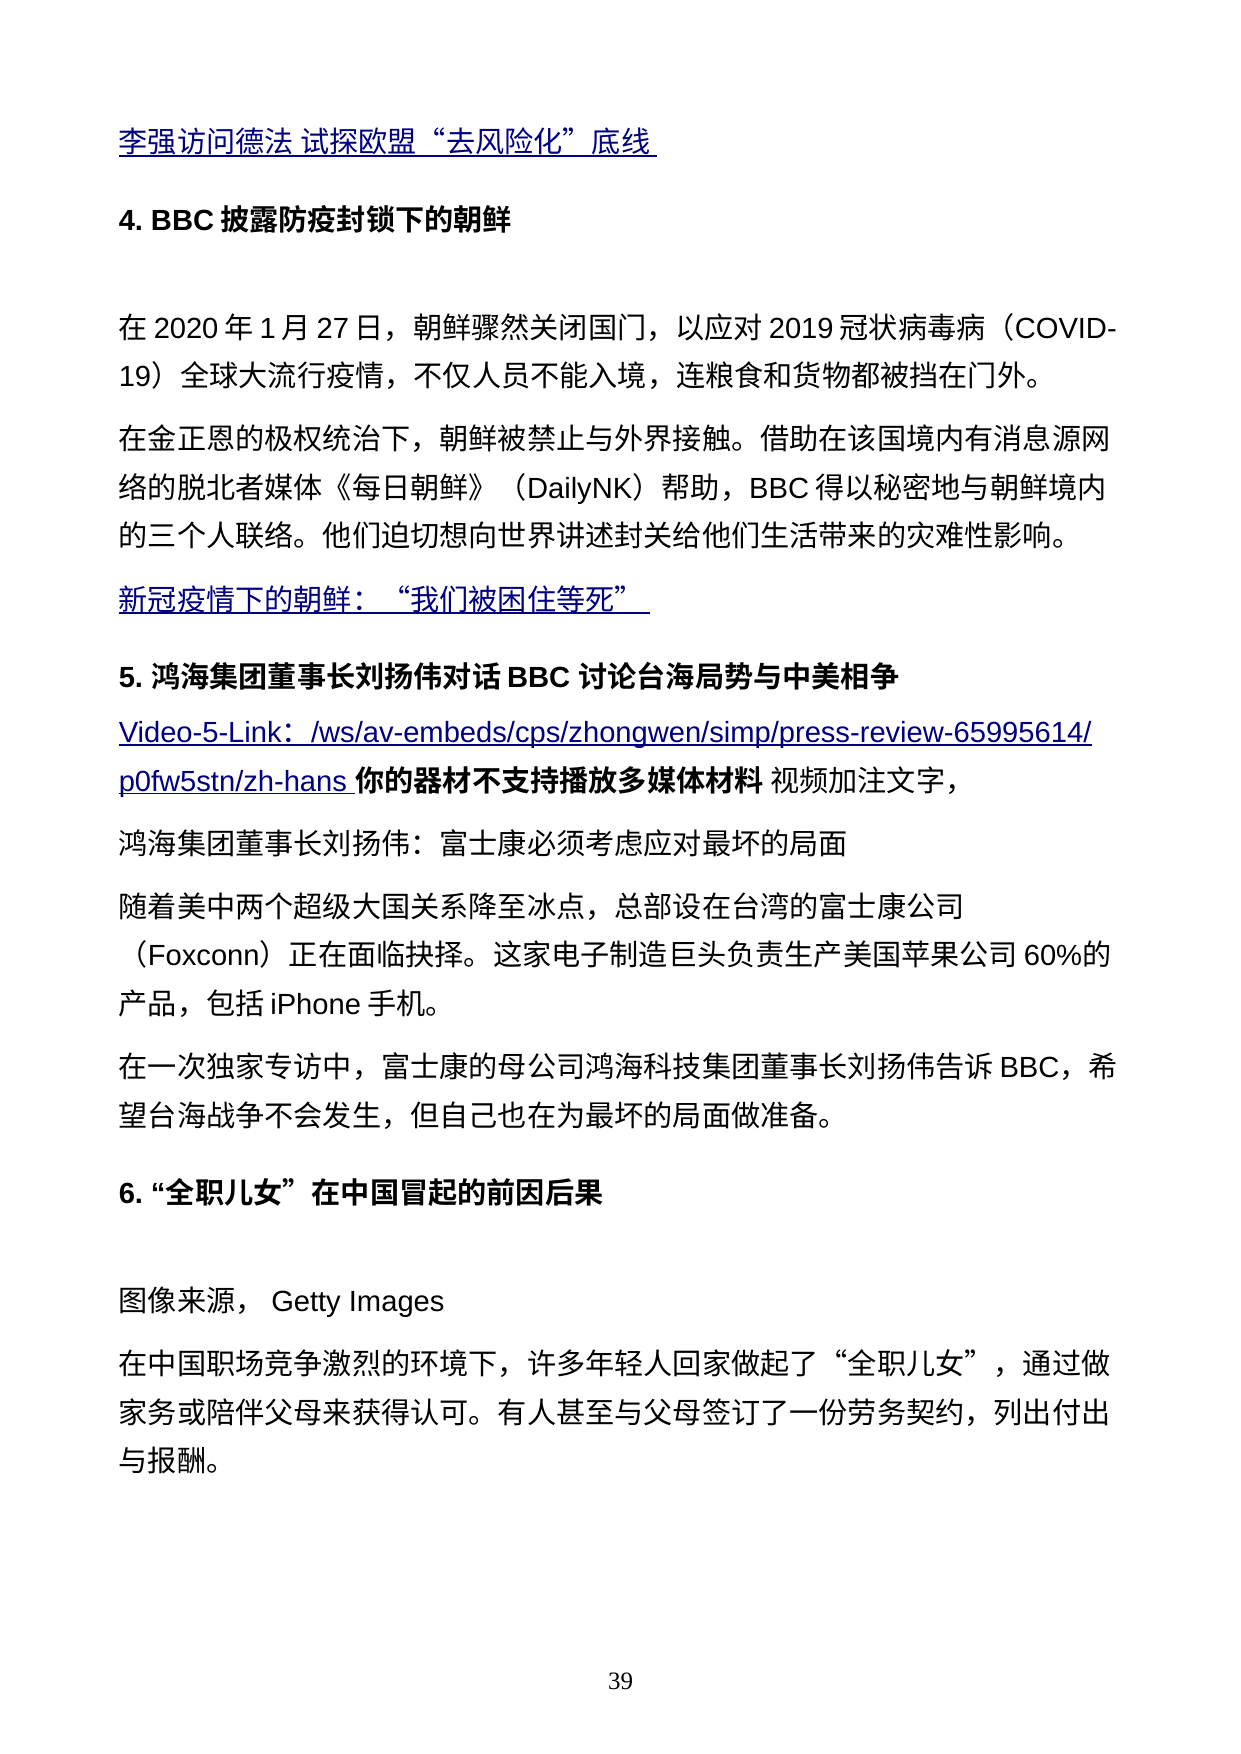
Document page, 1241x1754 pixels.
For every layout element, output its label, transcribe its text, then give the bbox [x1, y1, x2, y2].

text 在中国职场竞争激烈的环境下，许多年轻人回家做起了“全职儿女”，通过做家务或陪伴父母来获得认可。有人甚至与父母签订了一份劳务契约，列出付出与报酬。 [118, 1341, 1122, 1480]
text 在金正恩的极权统治下，朝鲜被禁止与外界接触。借助在该国境内有消息源网络的脱北者媒体《每日朝鲜》（DailyNK）帮助，BBC得以秘密地与朝鲜境内的三个人联络。他们迫切想向世界讲述封关给他们生活带来的灾难性影响。 [118, 416, 1122, 555]
subtitle 5. 鸿海集团董事长刘扬伟对话BBC 讨论台海局势与中美相争 [118, 654, 1122, 696]
text Video-5-Link：/ws/av-embeds/cps/zhongwen/simp/press-review-65995614/p0fw5stn/zh-hans 你的器材不支持播放多媒体材料 视频加注文字， [118, 708, 1122, 799]
text 新冠疫情下的朝鲜：“我们被困住等死” [118, 576, 1122, 618]
text 鸿海集团董事长刘扬伟：富士康必须考虑应对最坏的局面 [118, 820, 1122, 862]
text 在2020年1月27日，朝鲜骤然关闭国门，以应对2019冠状病毒病（COVID-19）全球大流行疫情，不仅人员不能入境，连粮食和货物都被挡在门外。 [118, 304, 1122, 395]
text 在一次独家专访中，富士康的母公司鸿海科技集团董事长刘扬伟告诉BBC，希望台海战争不会发生，但自己也在为最坏的局面做准备。 [118, 1043, 1122, 1134]
subtitle 6. “全职儿女”在中国冒起的前因后果 [118, 1170, 1122, 1212]
text 随着美中两个超级大国关系降至冰点，总部设在台湾的富士康公司（Foxconn）正在面临抉择。这家电子制造巨头负责生产美国苹果公司60%的产品，包括iPhone手机。 [118, 883, 1122, 1023]
subtitle 4. BBC披露防疫封锁下的朝鲜 [118, 196, 1122, 238]
text 图像来源， Getty Images [118, 1278, 1122, 1320]
text 李强访问德法 试探欧盟“去风险化”底线 [118, 118, 1122, 161]
